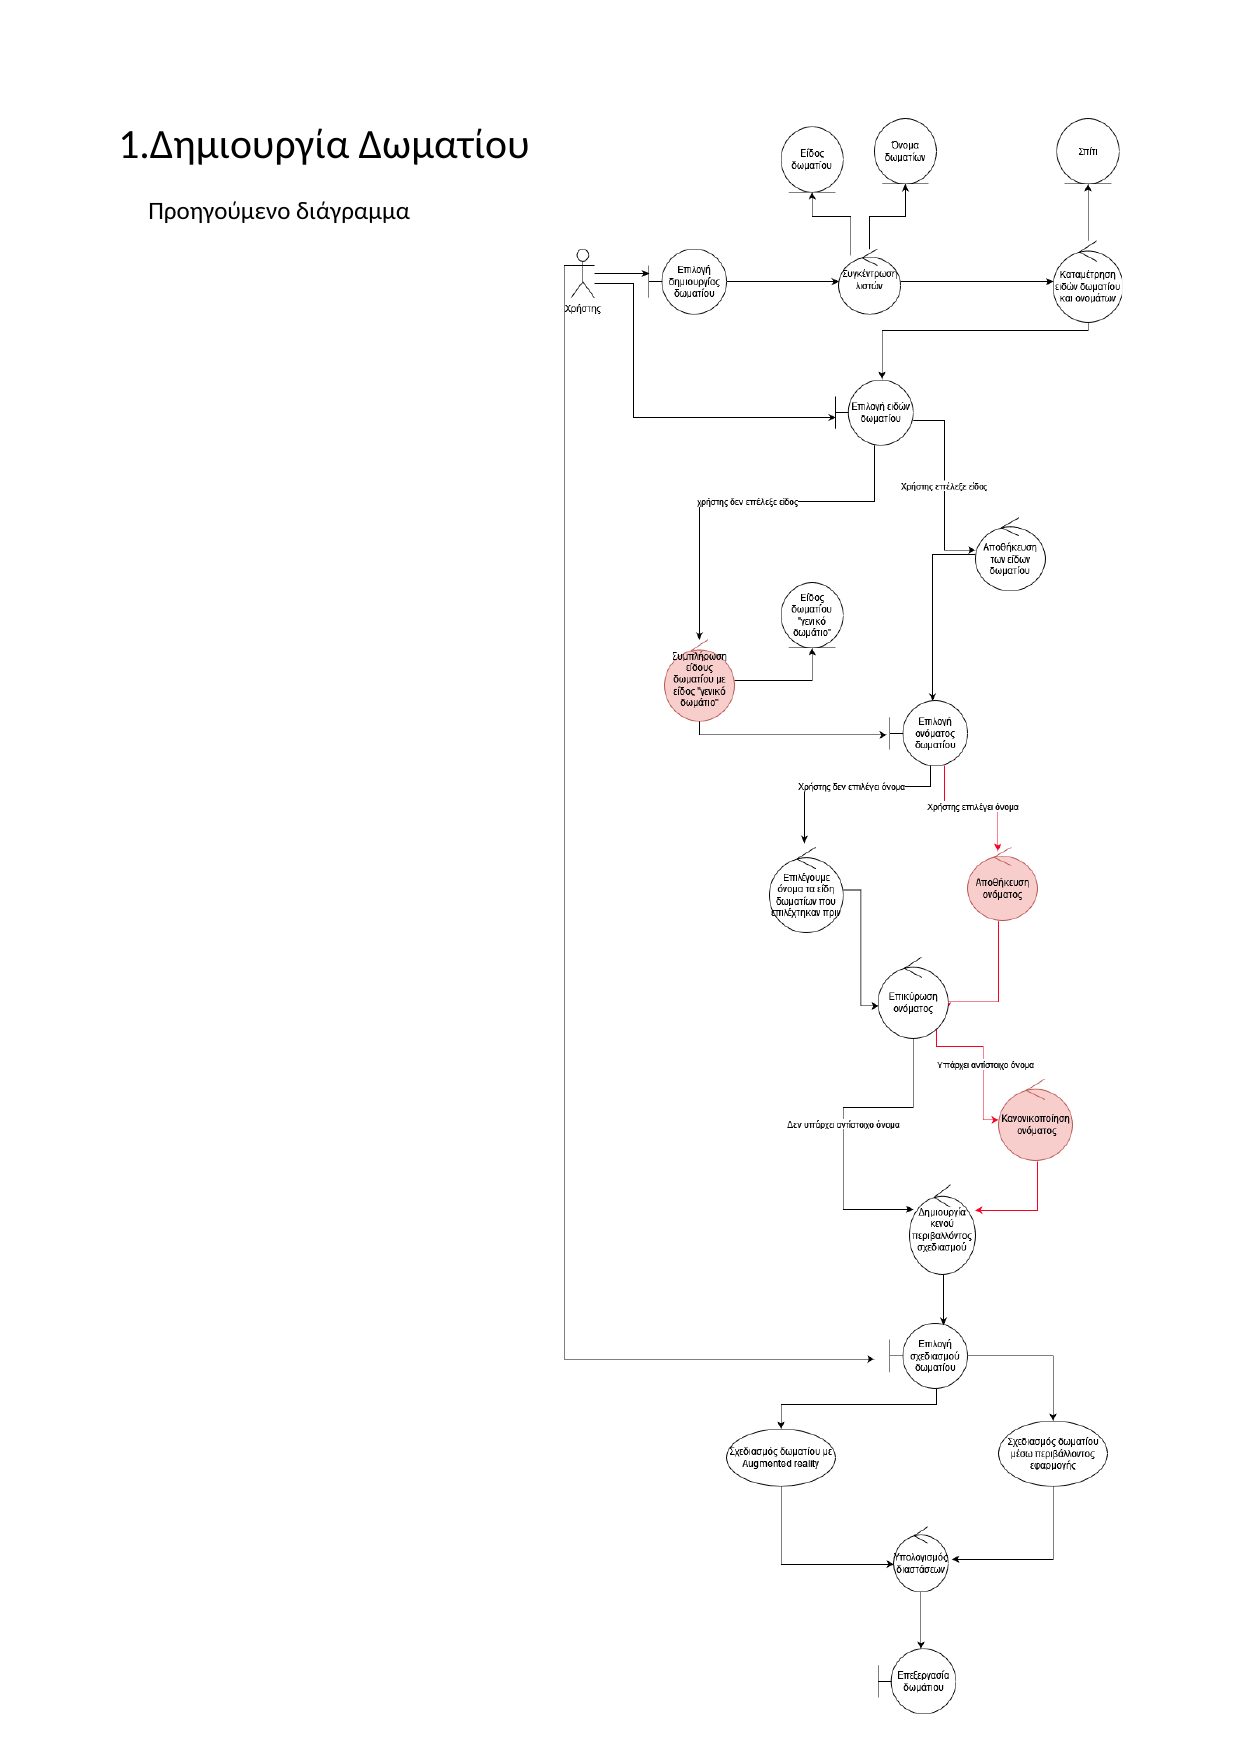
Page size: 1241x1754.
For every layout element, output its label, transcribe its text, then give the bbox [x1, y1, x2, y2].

text Προηγούμενο διάγραμμα [148, 195, 454, 226]
subtitle [133, 188, 469, 252]
subtitle 1.Δημιουργία Δωματίου [118, 118, 558, 169]
